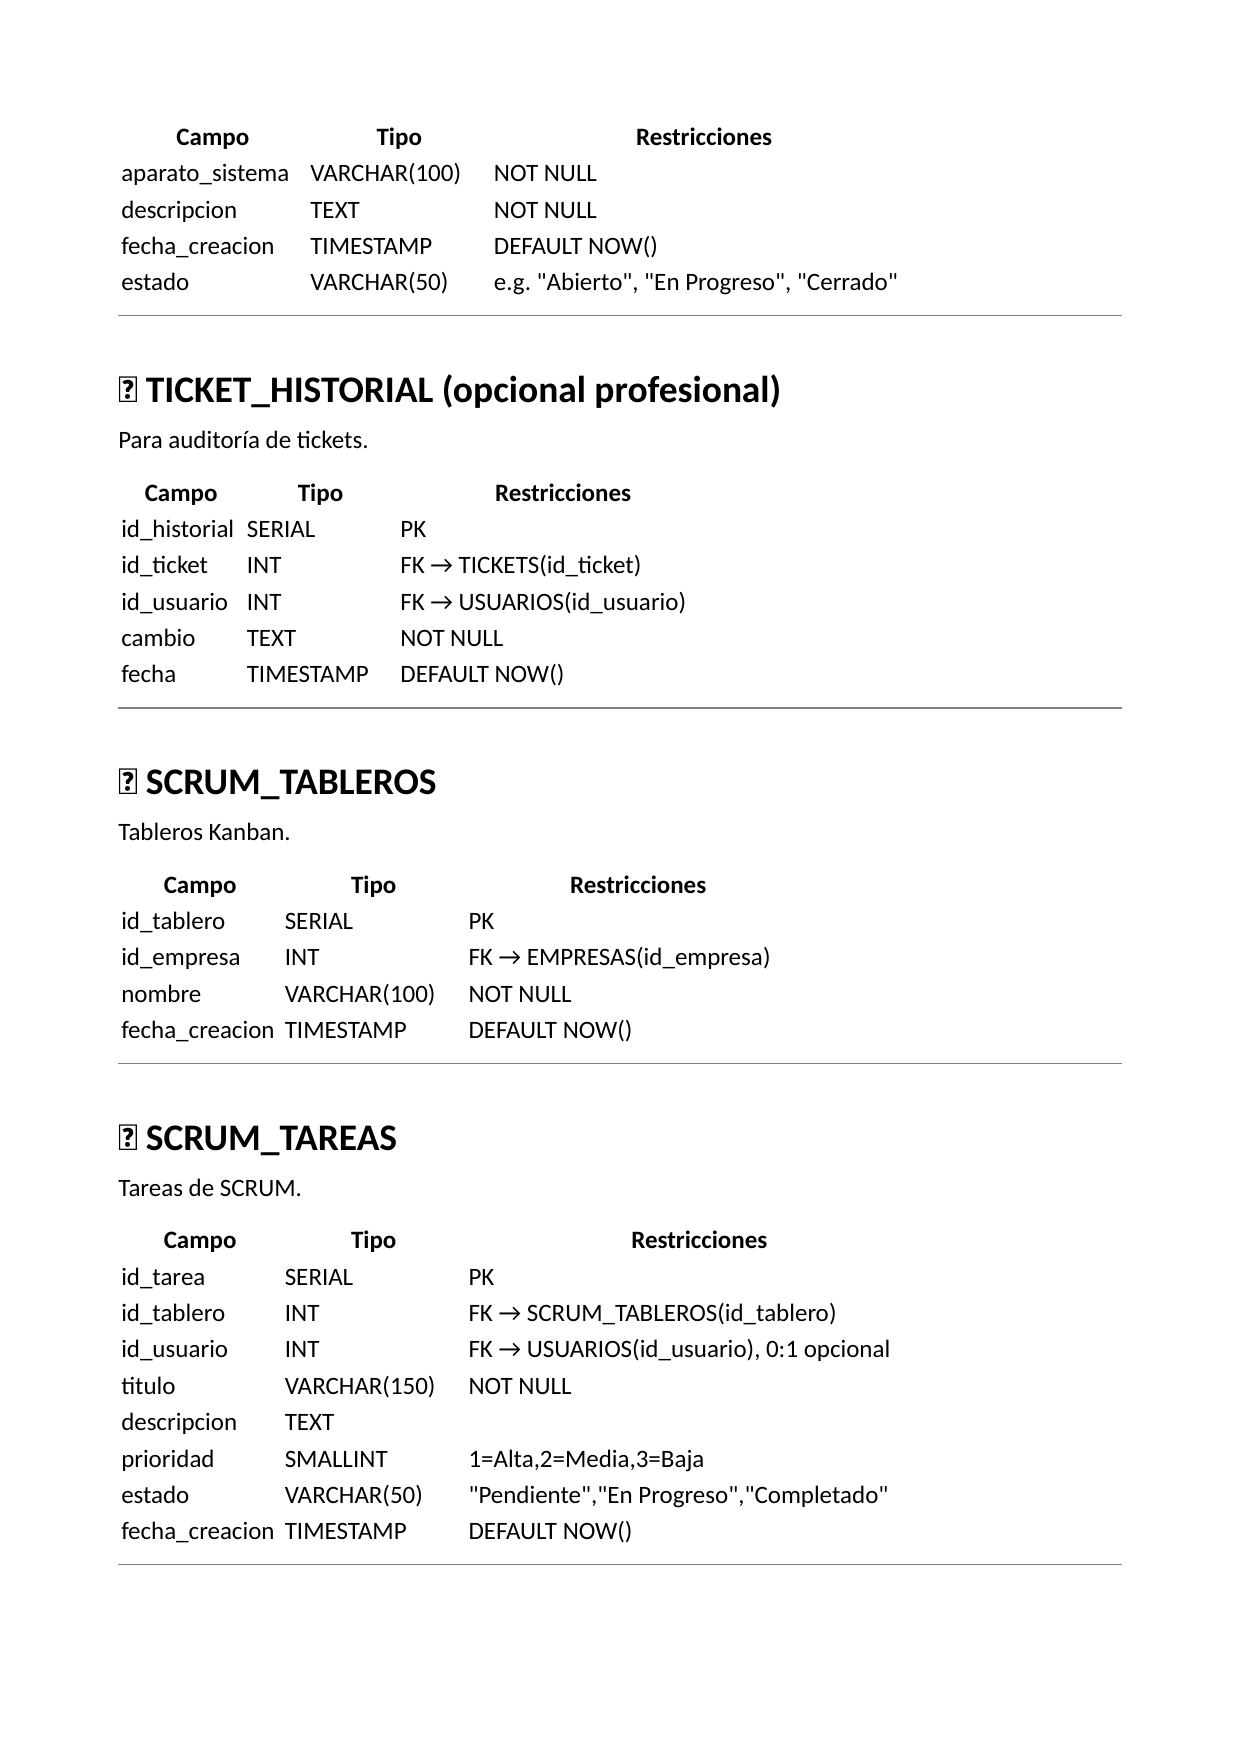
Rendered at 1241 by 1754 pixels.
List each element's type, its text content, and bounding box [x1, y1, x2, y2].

table_cell id_tablero [118, 1294, 282, 1331]
table_header Campo [118, 118, 307, 154]
table_cell PK [465, 902, 811, 939]
table_header Restricciones [465, 1222, 933, 1258]
table_header Campo [118, 474, 244, 510]
table_cell INT [282, 939, 465, 975]
table_cell FK → USUARIOS(id_usuario), 0:1 opcional [465, 1331, 933, 1367]
table_cell fecha_creacion [118, 1513, 282, 1549]
table_cell INT [282, 1331, 465, 1367]
table_cell id_tarea [118, 1258, 282, 1294]
table_cell id_ticket [118, 547, 244, 583]
table_header Restricciones [397, 474, 728, 510]
table_cell fecha_creacion [118, 1011, 282, 1048]
table_cell estado [118, 264, 307, 300]
table_cell DEFAULT NOW() [465, 1513, 933, 1549]
table_cell NOT NULL [465, 1367, 933, 1403]
table_cell VARCHAR(50) [307, 264, 491, 300]
table_cell INT [244, 547, 397, 583]
table_header Campo [118, 1222, 282, 1258]
table_cell 1=Alta,2=Media,3=Baja [465, 1440, 933, 1476]
table_cell estado [118, 1476, 282, 1512]
table_cell SMALLINT [282, 1440, 465, 1476]
table_header Campo [118, 866, 282, 902]
text Tareas de SCRUM. [118, 1172, 1122, 1203]
table_cell id_empresa [118, 939, 282, 975]
table_cell TEXT [307, 191, 491, 227]
table_cell INT [282, 1294, 465, 1331]
table_cell NOT NULL [397, 619, 728, 656]
table_cell SERIAL [282, 1258, 465, 1294]
table_cell id_tablero [118, 902, 282, 939]
table_cell DEFAULT NOW() [397, 656, 728, 692]
table_cell [465, 1404, 933, 1440]
table_cell "Pendiente","En Progreso","Completado" [465, 1476, 933, 1512]
table_cell DEFAULT NOW() [465, 1011, 811, 1048]
table_cell TEXT [244, 619, 397, 656]
text Tableros Kanban. [118, 816, 1122, 847]
table_cell FK → SCRUM_TABLEROS(id_tablero) [465, 1294, 933, 1331]
table_cell descripcion [118, 191, 307, 227]
table_cell descripcion [118, 1404, 282, 1440]
table_header Restricciones [491, 118, 917, 154]
table_cell VARCHAR(50) [282, 1476, 465, 1512]
table_cell id_historial [118, 510, 244, 547]
table_cell titulo [118, 1367, 282, 1403]
subtitle 🔹 SCRUM_TABLEROS [118, 758, 1122, 804]
table_cell prioridad [118, 1440, 282, 1476]
table_cell TIMESTAMP [282, 1011, 465, 1048]
table_header Tipo [282, 866, 465, 902]
table_cell PK [465, 1258, 933, 1294]
table_cell INT [244, 583, 397, 619]
table_cell id_usuario [118, 583, 244, 619]
table_cell fecha_creacion [118, 227, 307, 263]
table_cell cambio [118, 619, 244, 656]
table_header Restricciones [465, 866, 811, 902]
table_cell VARCHAR(100) [282, 975, 465, 1011]
table_cell TIMESTAMP [307, 227, 491, 263]
table_cell nombre [118, 975, 282, 1011]
table_cell SERIAL [282, 902, 465, 939]
text Para auditoría de tickets. [118, 424, 1122, 455]
table_cell PK [397, 510, 728, 547]
table_header Tipo [244, 474, 397, 510]
table_cell TEXT [282, 1404, 465, 1440]
table_cell DEFAULT NOW() [491, 227, 917, 263]
table_cell e.g. "Abierto", "En Progreso", "Cerrado" [491, 264, 917, 300]
table_cell TIMESTAMP [282, 1513, 465, 1549]
table_cell VARCHAR(150) [282, 1367, 465, 1403]
subtitle 🔹 SCRUM_TAREAS [118, 1114, 1122, 1159]
table_header Tipo [307, 118, 491, 154]
table_cell TIMESTAMP [244, 656, 397, 692]
subtitle 🔹 TICKET_HISTORIAL (opcional profesional) [118, 366, 1122, 412]
table_header Tipo [282, 1222, 465, 1258]
table_cell NOT NULL [491, 155, 917, 191]
table_cell NOT NULL [465, 975, 811, 1011]
table_cell id_usuario [118, 1331, 282, 1367]
table_cell FK → TICKETS(id_ticket) [397, 547, 728, 583]
table_cell NOT NULL [491, 191, 917, 227]
table_cell VARCHAR(100) [307, 155, 491, 191]
table_cell fecha [118, 656, 244, 692]
table_cell FK → USUARIOS(id_usuario) [397, 583, 728, 619]
table_cell FK → EMPRESAS(id_empresa) [465, 939, 811, 975]
table_cell aparato_sistema [118, 155, 307, 191]
table_cell SERIAL [244, 510, 397, 547]
